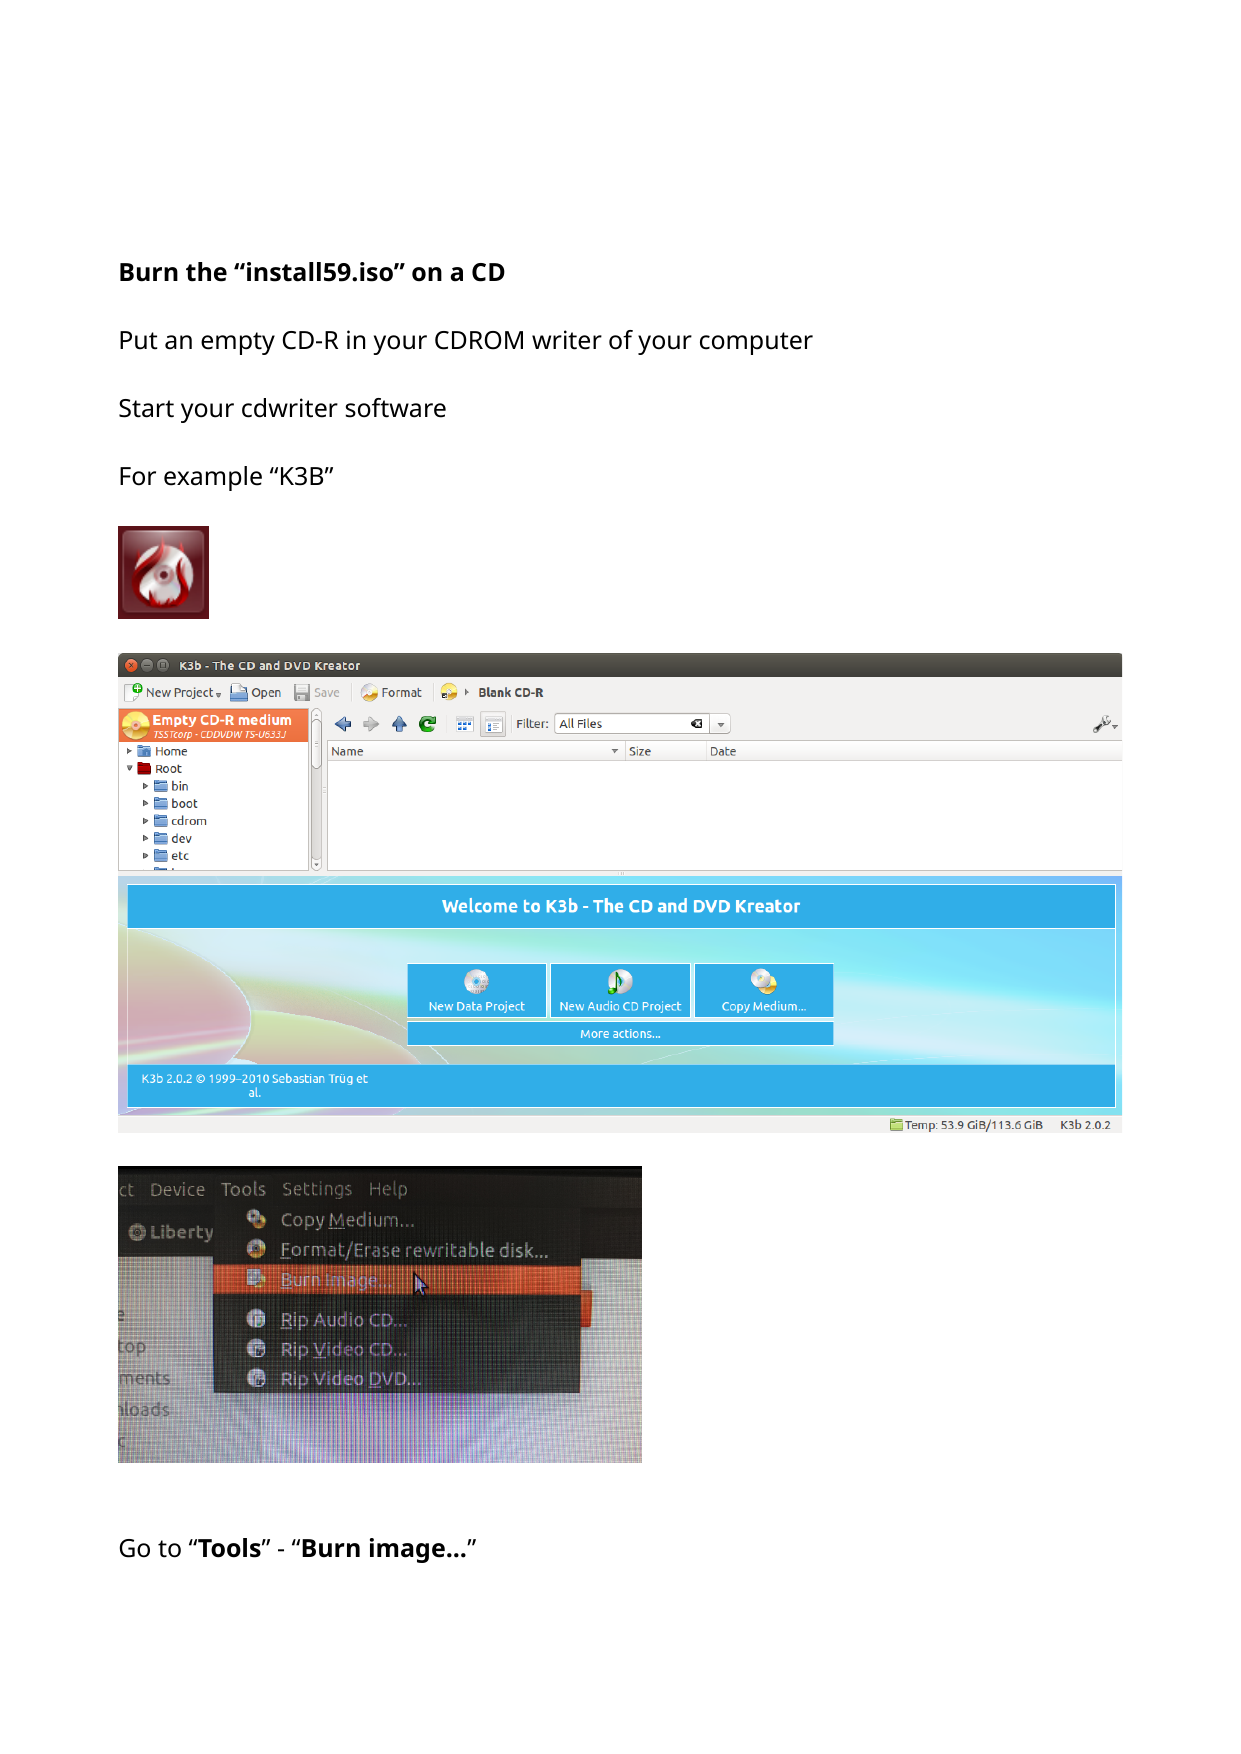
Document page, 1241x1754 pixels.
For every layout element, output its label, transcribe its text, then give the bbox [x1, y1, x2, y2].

picture [118, 653, 1123, 1133]
picture [118, 526, 209, 619]
text Burn the “install59.iso” on a CD [118, 254, 1122, 288]
text Go to “Tools” - “Burn image...” [118, 1531, 1122, 1565]
text Put an empty CD-R in your CDROM writer of your computer Start your cdwriter software For example “K3B” [118, 322, 1122, 493]
picture [118, 1166, 642, 1463]
